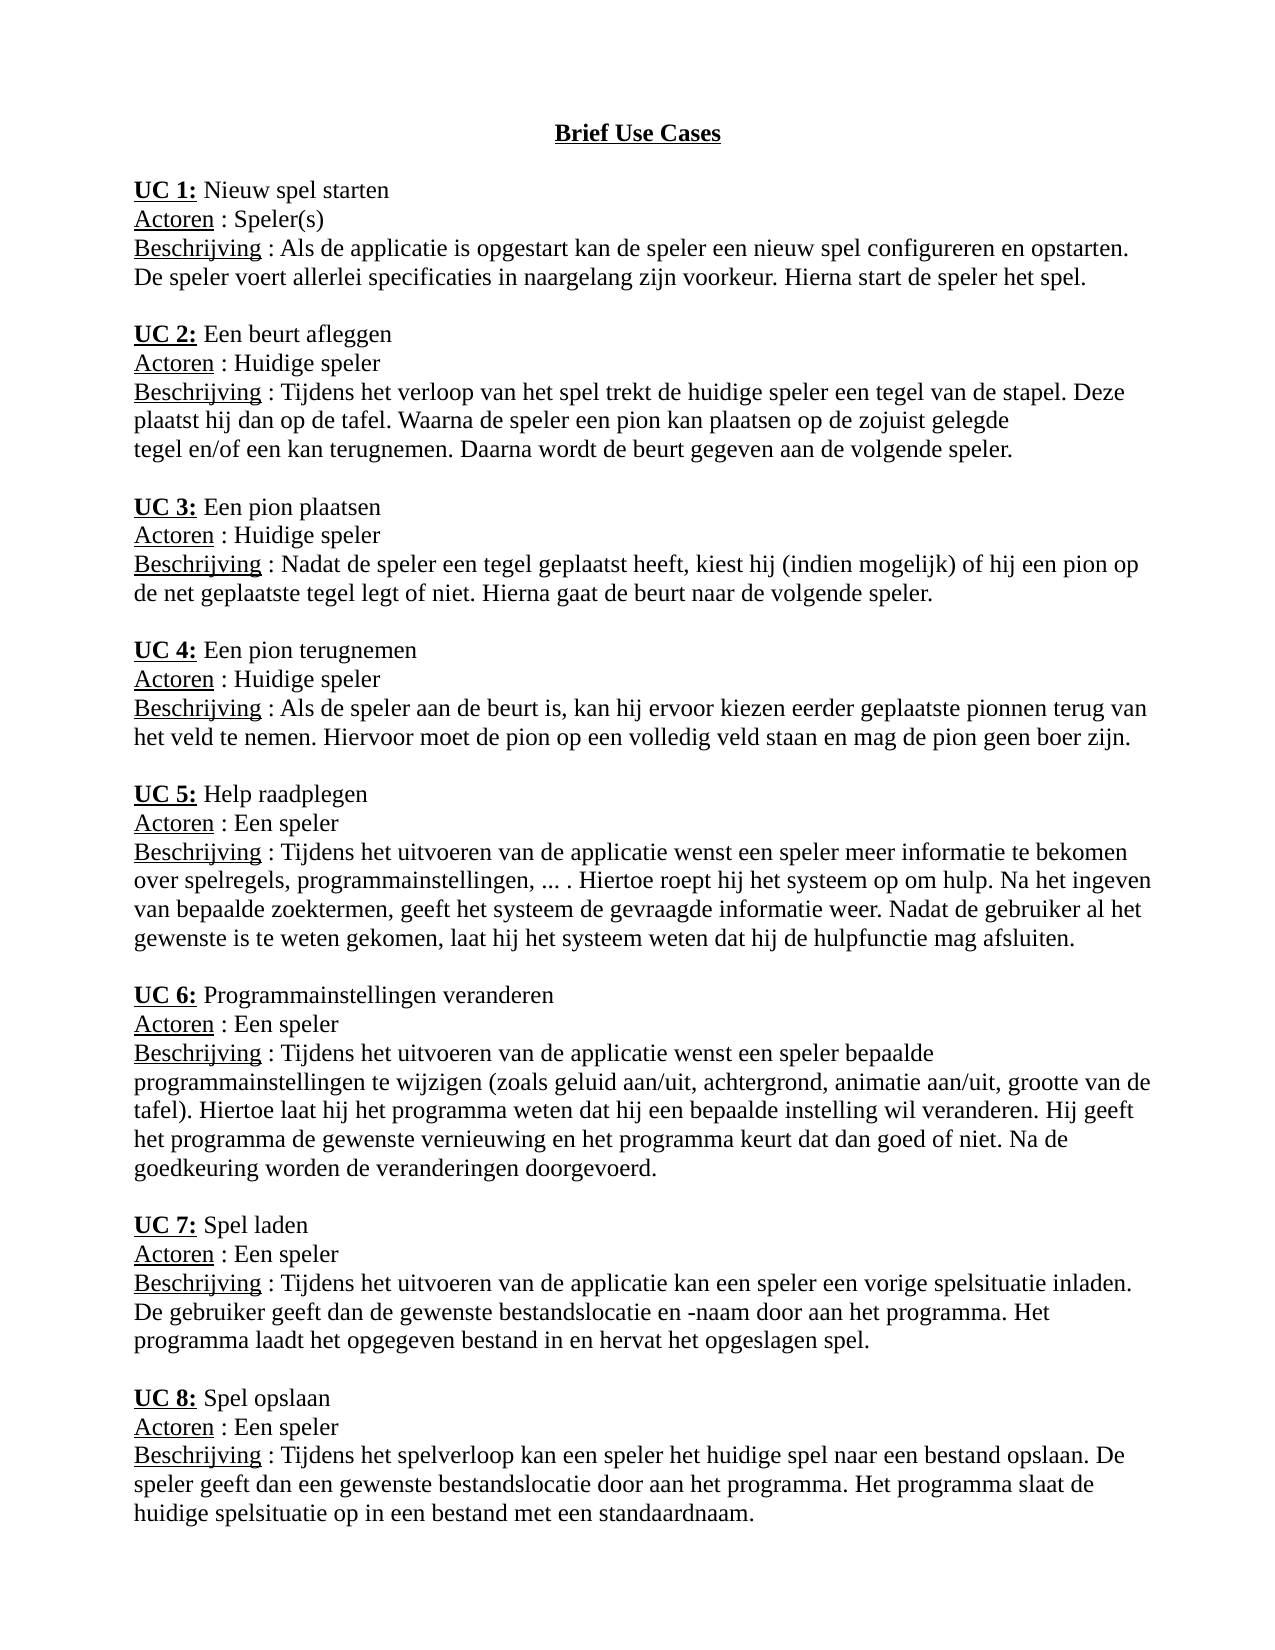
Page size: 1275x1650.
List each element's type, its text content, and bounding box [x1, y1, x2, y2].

text Actoren : Speler(s) [134, 204, 1157, 233]
text UC 5: Help raadplegen [134, 779, 1157, 808]
text Actoren : Een speler [134, 1412, 1157, 1441]
text Beschrijving : Tijdens het verloop van het spel trekt de huidige speler een tegel van de stapel. Deze plaatst hij dan op de tafel. Waarna de speler een pion kan plaatsen op de zojuist gelegde [134, 377, 1157, 434]
text UC 4: Een pion terugnemen [134, 636, 1157, 664]
text UC 8: Spel opslaan [134, 1383, 1157, 1412]
text UC 7: Spel laden [134, 1211, 1157, 1239]
text Actoren : Huidige speler [134, 521, 1157, 549]
text tegel en/of een kan terugnemen. Daarna wordt de beurt gegeven aan de volgende speler. [134, 434, 1157, 463]
text Actoren : Een speler [134, 1009, 1157, 1038]
text UC 3: Een pion plaatsen [134, 492, 1157, 521]
text Beschrijving : Tijdens het uitvoeren van de applicatie kan een speler een vorige spelsituatie inladen. De gebruiker geeft dan de gewenste bestandslocatie en -naam door aan het programma. Het programma laadt het opgegeven bestand in en hervat het opgeslagen spel. [134, 1268, 1157, 1354]
text Beschrijving : Tijdens het spelverloop kan een speler het huidige spel naar een bestand opslaan. De speler geeft dan een gewenste bestandslocatie door aan het programma. Het programma slaat de huidige spelsituatie op in een bestand met een standaardnaam. [134, 1441, 1157, 1527]
text Brief Use Cases [118, 118, 1157, 147]
text UC 6: Programmainstellingen veranderen [134, 981, 1157, 1009]
text Beschrijving : Tijdens het uitvoeren van de applicatie wenst een speler bepaalde programmainstellingen te wijzigen (zoals geluid aan/uit, achtergrond, animatie aan/uit, grootte van de tafel). Hiertoe laat hij het programma weten dat hij een bepaalde instelling wil veranderen. Hij geeft het programma de gewenste vernieuwing en het programma keurt dat dan goed of niet. Na de goedkeuring worden de veranderingen doorgevoerd. [134, 1038, 1157, 1182]
text Actoren : Een speler [134, 808, 1157, 837]
text Actoren : Een speler [134, 1239, 1157, 1268]
text UC 2: Een beurt afleggen [134, 319, 1157, 348]
text Beschrijving : Tijdens het uitvoeren van de applicatie wenst een speler meer informatie te bekomen over spelregels, programmainstellingen, ... . Hiertoe roept hij het systeem op om hulp. Na het ingeven van bepaalde zoektermen, geeft het systeem de gevraagde informatie weer. Nadat de gebruiker al het gewenste is te weten gekomen, laat hij het systeem weten dat hij de hulpfunctie mag afsluiten. [134, 837, 1157, 952]
text Beschrijving : Als de speler aan de beurt is, kan hij ervoor kiezen eerder geplaatste pionnen terug van het veld te nemen. Hiervoor moet de pion op een volledig veld staan en mag de pion geen boer zijn. [134, 693, 1157, 751]
text UC 1: Nieuw spel starten [134, 176, 1157, 204]
text Actoren : Huidige speler [134, 348, 1157, 377]
text Beschrijving : Nadat de speler een tegel geplaatst heeft, kiest hij (indien mogelijk) of hij een pion op de net geplaatste tegel legt of niet. Hierna gaat de beurt naar de volgende speler. [134, 549, 1157, 607]
text Actoren : Huidige speler [134, 664, 1157, 693]
text Beschrijving : Als de applicatie is opgestart kan de speler een nieuw spel configureren en opstarten. De speler voert allerlei specificaties in naargelang zijn voorkeur. Hierna start de speler het spel. [134, 233, 1157, 291]
